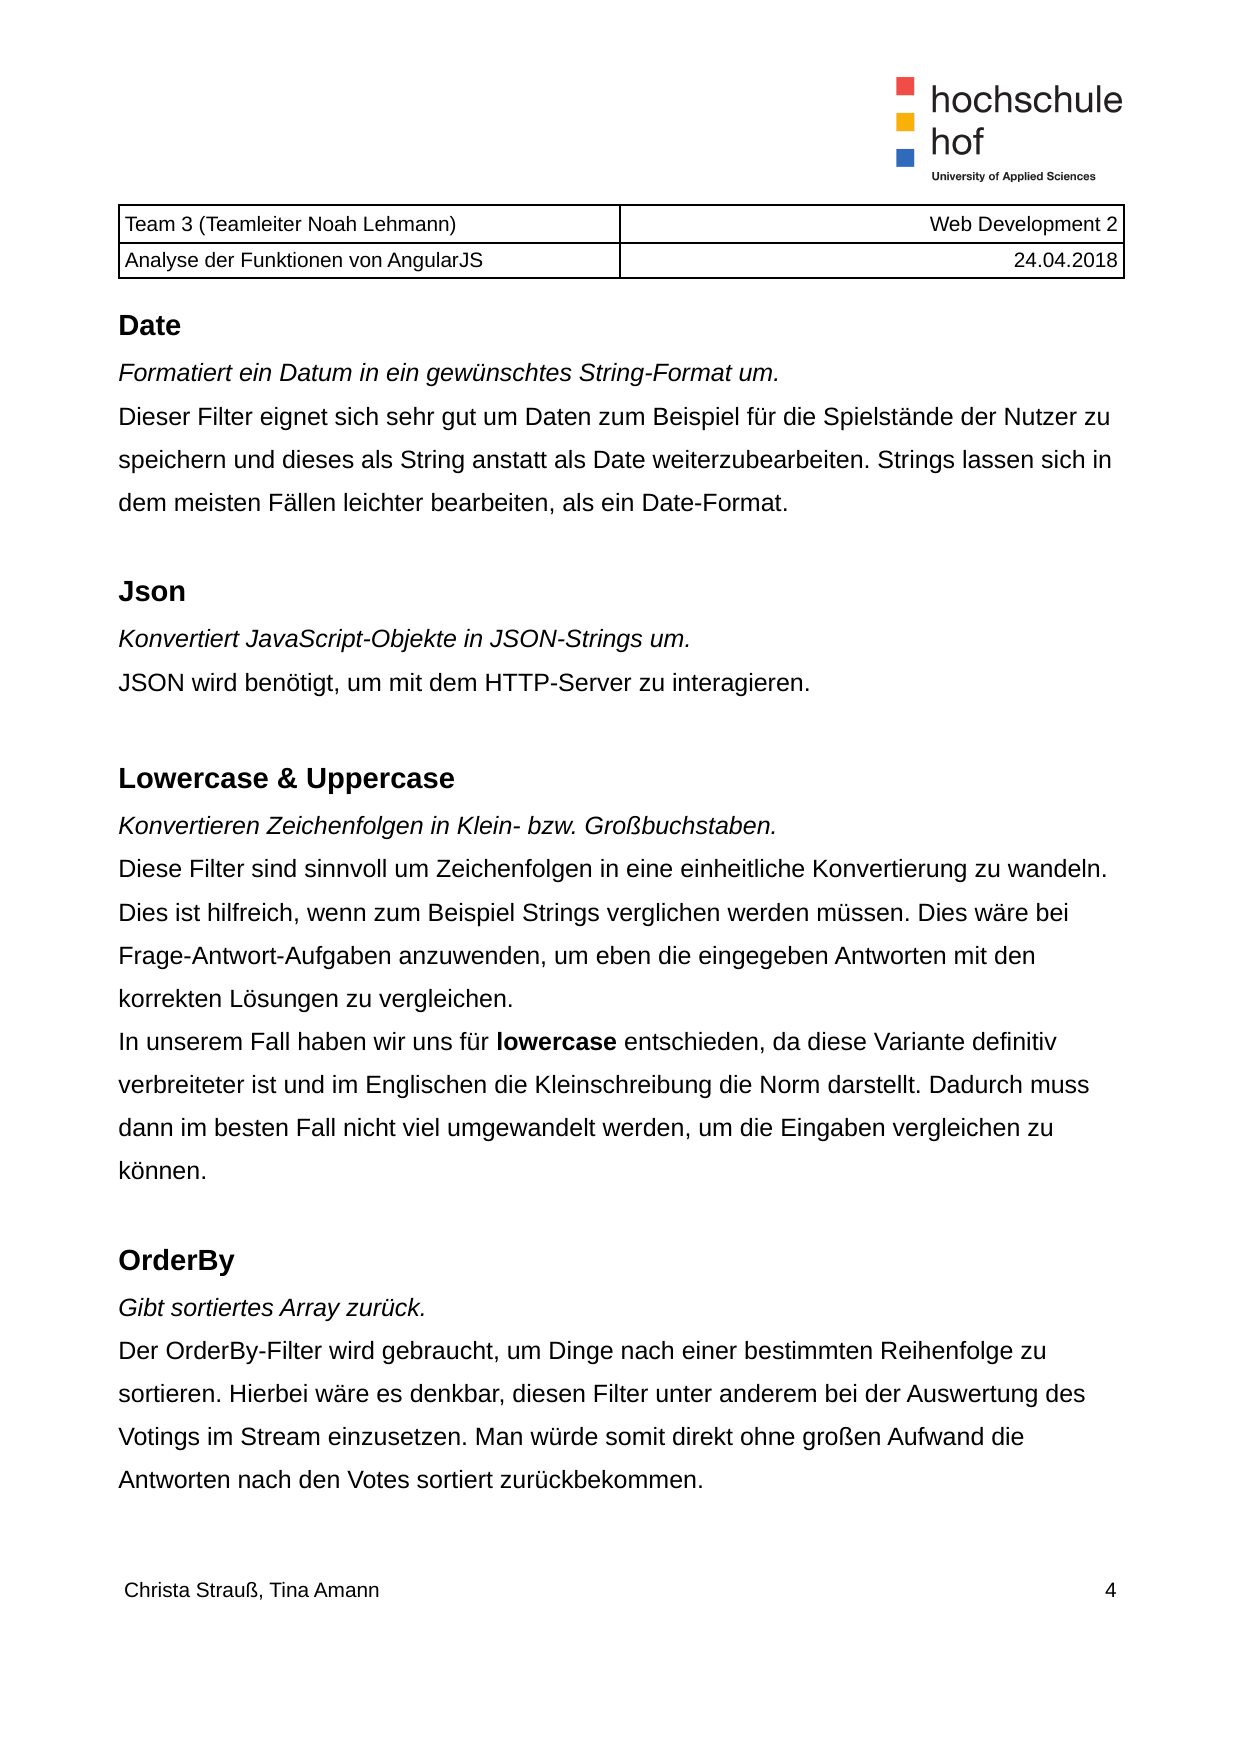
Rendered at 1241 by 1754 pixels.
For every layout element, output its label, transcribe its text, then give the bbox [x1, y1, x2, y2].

text In unserem Fall haben wir uns für lowercase entschieden, da diese Variante definitiv verbreiteter ist und im Englischen die Kleinschreibung die Norm darstellt. Dadurch muss dann im besten Fall nicht viel umgewandelt werden, um die Eingaben vergleichen zu können. [118, 1027, 1122, 1185]
text Date [118, 308, 1122, 342]
picture [896, 77, 1122, 182]
text Der OrderBy-Filter wird gebraucht, um Dinge nach einer bestimmten Reihenfolge zu sortieren. Hierbei wäre es denkbar, diesen Filter unter anderem bei der Auswertung des Votings im Stream einzusetzen. Man würde somit direkt ohne großen Aufwand die Antworten nach den Votes sortiert zurückbekommen. [118, 1336, 1122, 1494]
text Konvertieren Zeichenfolgen in Klein- bzw. Großbuchstaben. [118, 811, 1122, 840]
text OrderBy [118, 1242, 1122, 1276]
text Json [118, 574, 1122, 608]
text Konvertiert JavaScript-Objekte in JSON-Strings um. [118, 624, 1122, 653]
text Diese Filter sind sinnvoll um Zeichenfolgen in eine einheitliche Konvertierung zu wandeln. Dies ist hilfreich, wenn zum Beispiel Strings verglichen werden müssen. Dies wäre bei Frage-Antwort-Aufgaben anzuwenden, um eben die eingegeben Antworten mit den korrekten Lösungen zu vergleichen. [118, 854, 1122, 1012]
text Gibt sortiertes Array zurück. [118, 1293, 1122, 1322]
text Dieser Filter eignet sich sehr gut um Daten zum Beispiel für die Spielstände der Nutzer zu speichern und dieses als String anstatt als Date weiterzubearbeiten. Strings lassen sich in dem meisten Fällen leichter bearbeiten, als ein Date-Format. [118, 402, 1122, 517]
text Formatiert ein Datum in ein gewünschtes String-Format um. [118, 358, 1122, 387]
text JSON wird benötigt, um mit dem HTTP-Server zu interagieren. [118, 667, 1122, 696]
text Lowercase & Uppercase [118, 761, 1122, 794]
